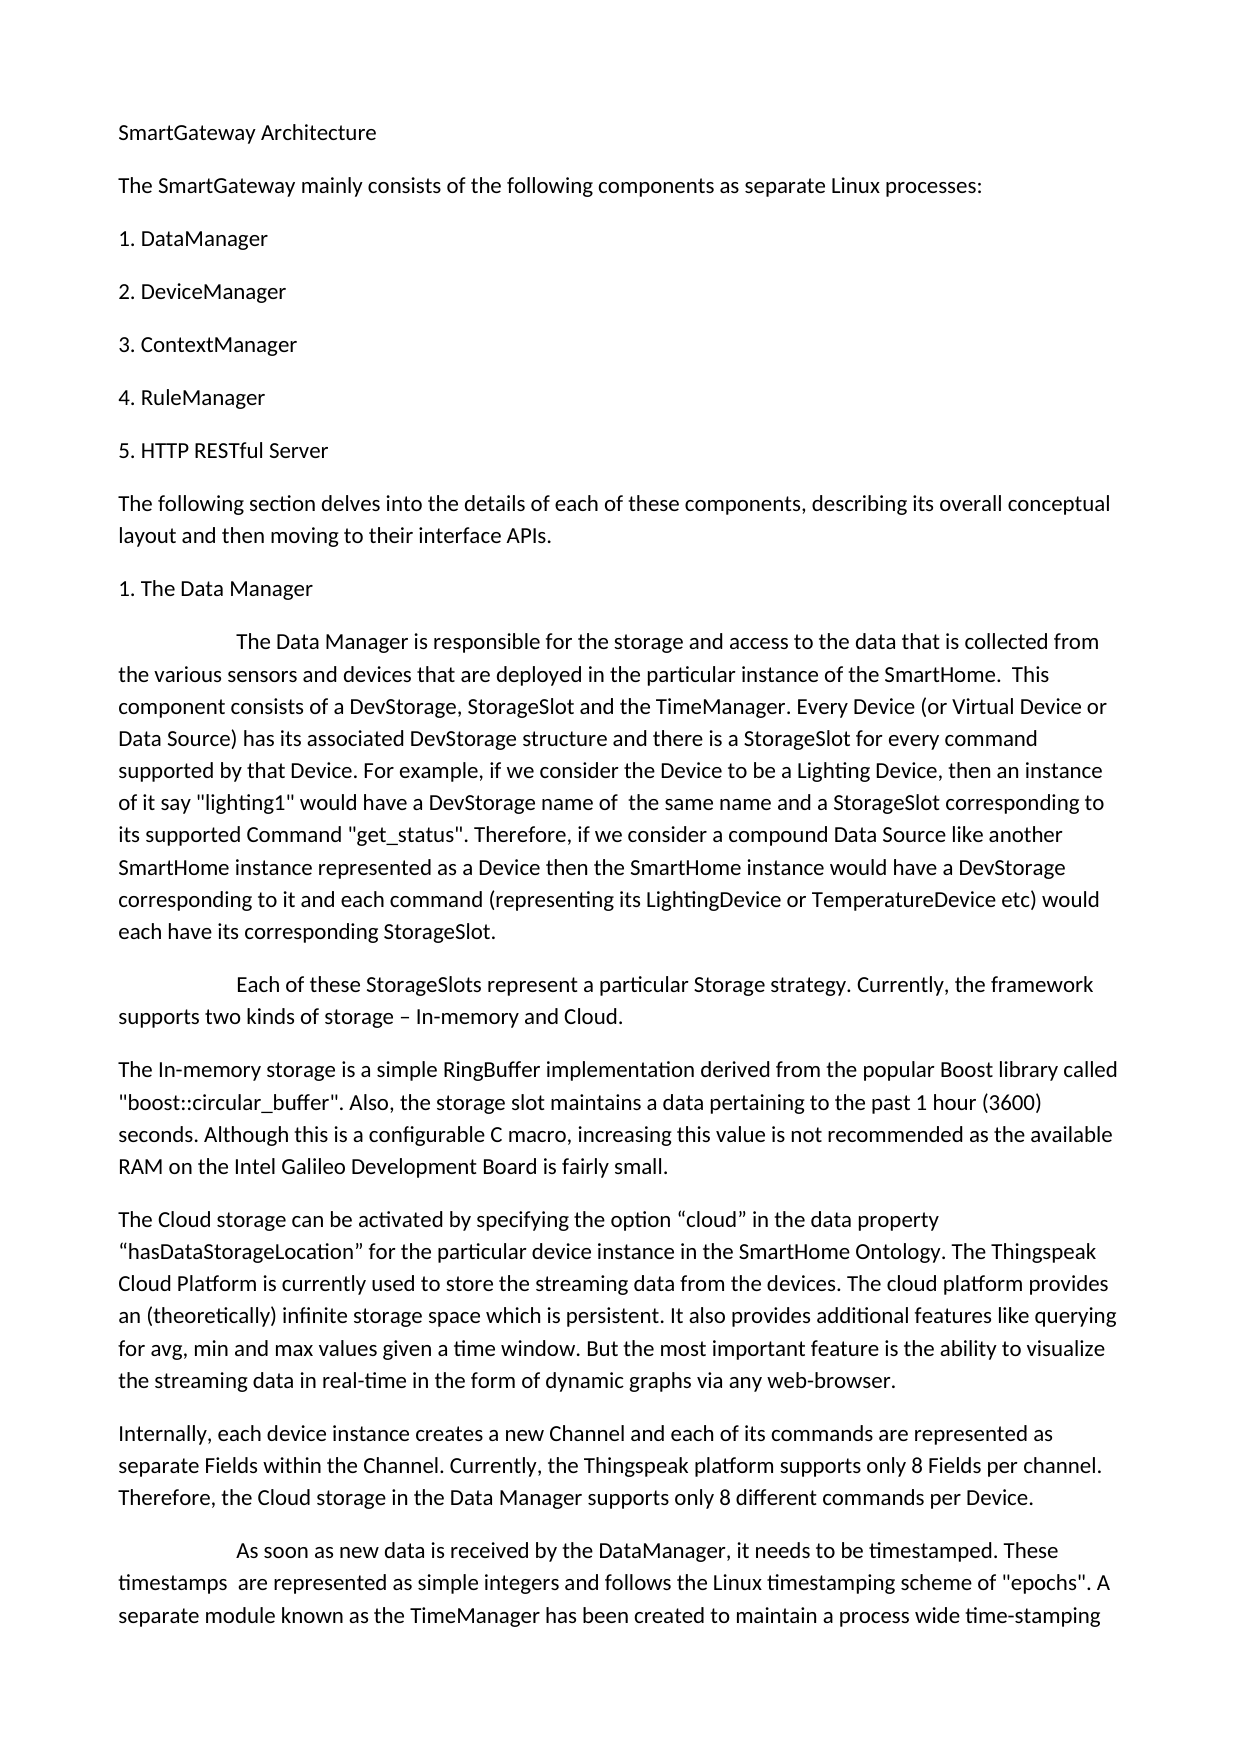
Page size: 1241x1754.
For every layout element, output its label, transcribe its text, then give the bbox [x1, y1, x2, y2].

text As soon as new data is received by the DataManager, it needs to be timestamped. These timestamps are represented as simple integers and follows the Linux timestamping scheme of "epochs". A separate module known as the TimeManager has been created to maintain a process wide time-stamping [118, 1536, 1122, 1629]
text 1. The Data Manager [118, 574, 1122, 602]
text Internally, each device instance creates a new Channel and each of its commands are represented as separate Fields within the Channel. Currently, the Thingspeak platform supports only 8 Fields per channel. Therefore, the Cloud storage in the Data Manager supports only 8 different commands per Device. [118, 1419, 1122, 1511]
text The Cloud storage can be activated by specifying the option “cloud” in the data property “hasDataStorageLocation” for the particular device instance in the SmartHome Ontology. The Thingspeak Cloud Platform is currently used to store the streaming data from the devices. The cloud platform provides an (theoretically) infinite storage space which is persistent. It also provides additional features like querying for avg, min and max values given a time window. But the most important feature is the ability to visualize the streaming data in real-time in the form of dynamic graphs via any web-browser. [118, 1205, 1122, 1394]
text The SmartGateway mainly consists of the following components as separate Linux processes: [118, 171, 1122, 199]
text 3. ContextManager [118, 330, 1122, 358]
text 2. DeviceManager [118, 277, 1122, 305]
text Each of these StorageSlots represent a particular Storage strategy. Currently, the framework supports two kinds of storage – In-memory and Cloud. [118, 970, 1122, 1030]
text 4. RuleManager [118, 383, 1122, 411]
text The following section delves into the details of each of these components, describing its overall conceptual layout and then moving to their interface APIs. [118, 489, 1122, 549]
text SmartGateway Architecture [118, 118, 1122, 146]
text The In-memory storage is a simple RingBuffer implementation derived from the popular Boost library called "boost::circular_buffer". Also, the storage slot maintains a data pertaining to the past 1 hour (3600) seconds. Although this is a configurable C macro, increasing this value is not recommended as the available RAM on the Intel Galileo Development Board is fairly small. [118, 1055, 1122, 1180]
text 5. HTTP RESTful Server [118, 436, 1122, 464]
text The Data Manager is responsible for the storage and access to the data that is collected from the various sensors and devices that are deployed in the particular instance of the SmartHome. This component consists of a DevStorage, StorageSlot and the TimeManager. Every Device (or Virtual Device or Data Source) has its associated DevStorage structure and there is a StorageSlot for every command supported by that Device. For example, if we consider the Device to be a Lighting Device, then an instance of it say "lighting1" would have a DevStorage name of the same name and a StorageSlot corresponding to its supported Command "get_status". Therefore, if we consider a compound Data Source like another SmartHome instance represented as a Device then the SmartHome instance would have a DevStorage corresponding to it and each command (representing its LightingDevice or TemperatureDevice etc) would each have its corresponding StorageSlot. [118, 627, 1122, 945]
text 1. DataManager [118, 224, 1122, 252]
